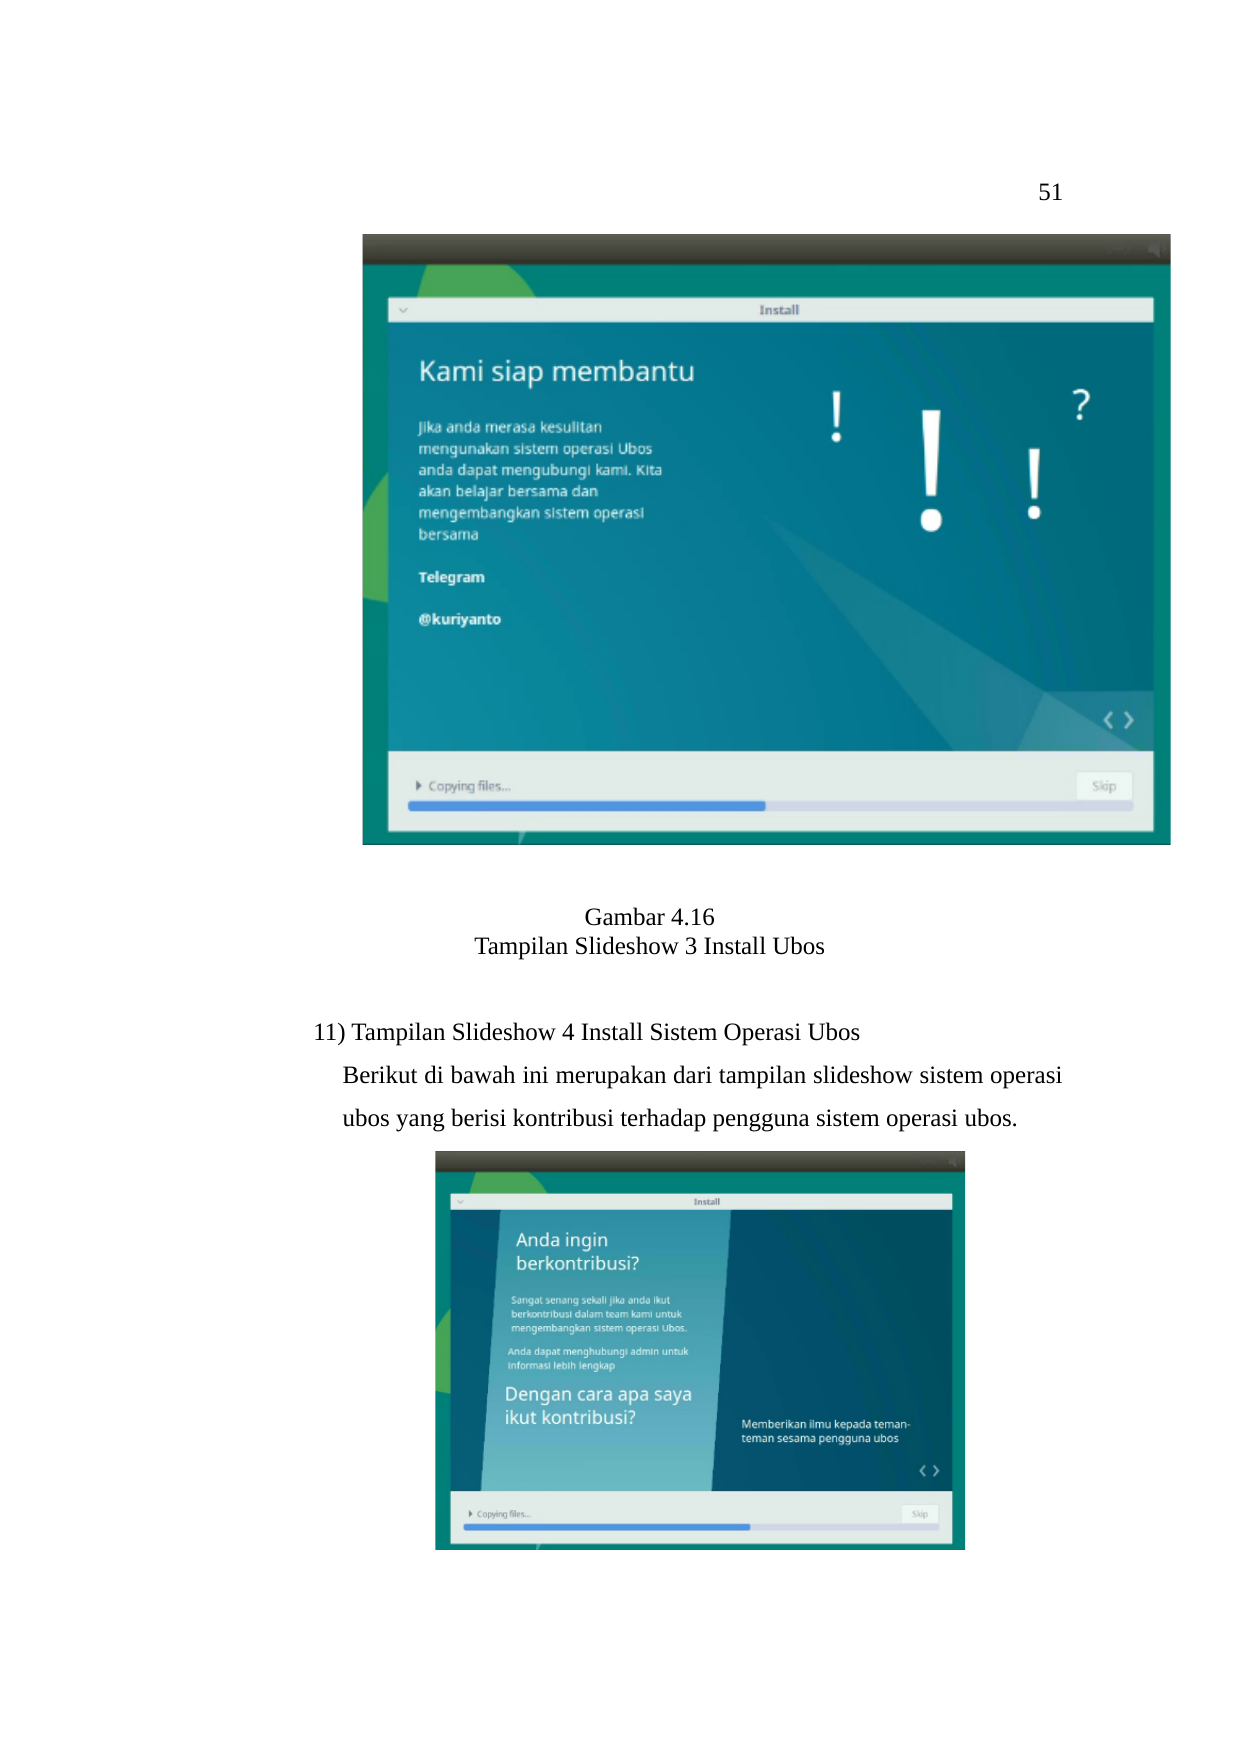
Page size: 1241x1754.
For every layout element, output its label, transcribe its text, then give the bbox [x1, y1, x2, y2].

text 11) Tampilan Slideshow 4 Install Sistem Operasi Ubos [313, 1017, 1063, 1046]
picture [435, 1151, 965, 1550]
picture [362, 234, 1171, 845]
text Berikut di bawah ini merupakan dari tampilan slideshow sistem operasi ubos yang berisi kontribusi terhadap pengguna sistem operasi ubos. [342, 1060, 1063, 1132]
text Gambar 4.16 [236, 902, 1063, 931]
text Tampilan Slideshow 3 Install Ubos [236, 931, 1063, 959]
